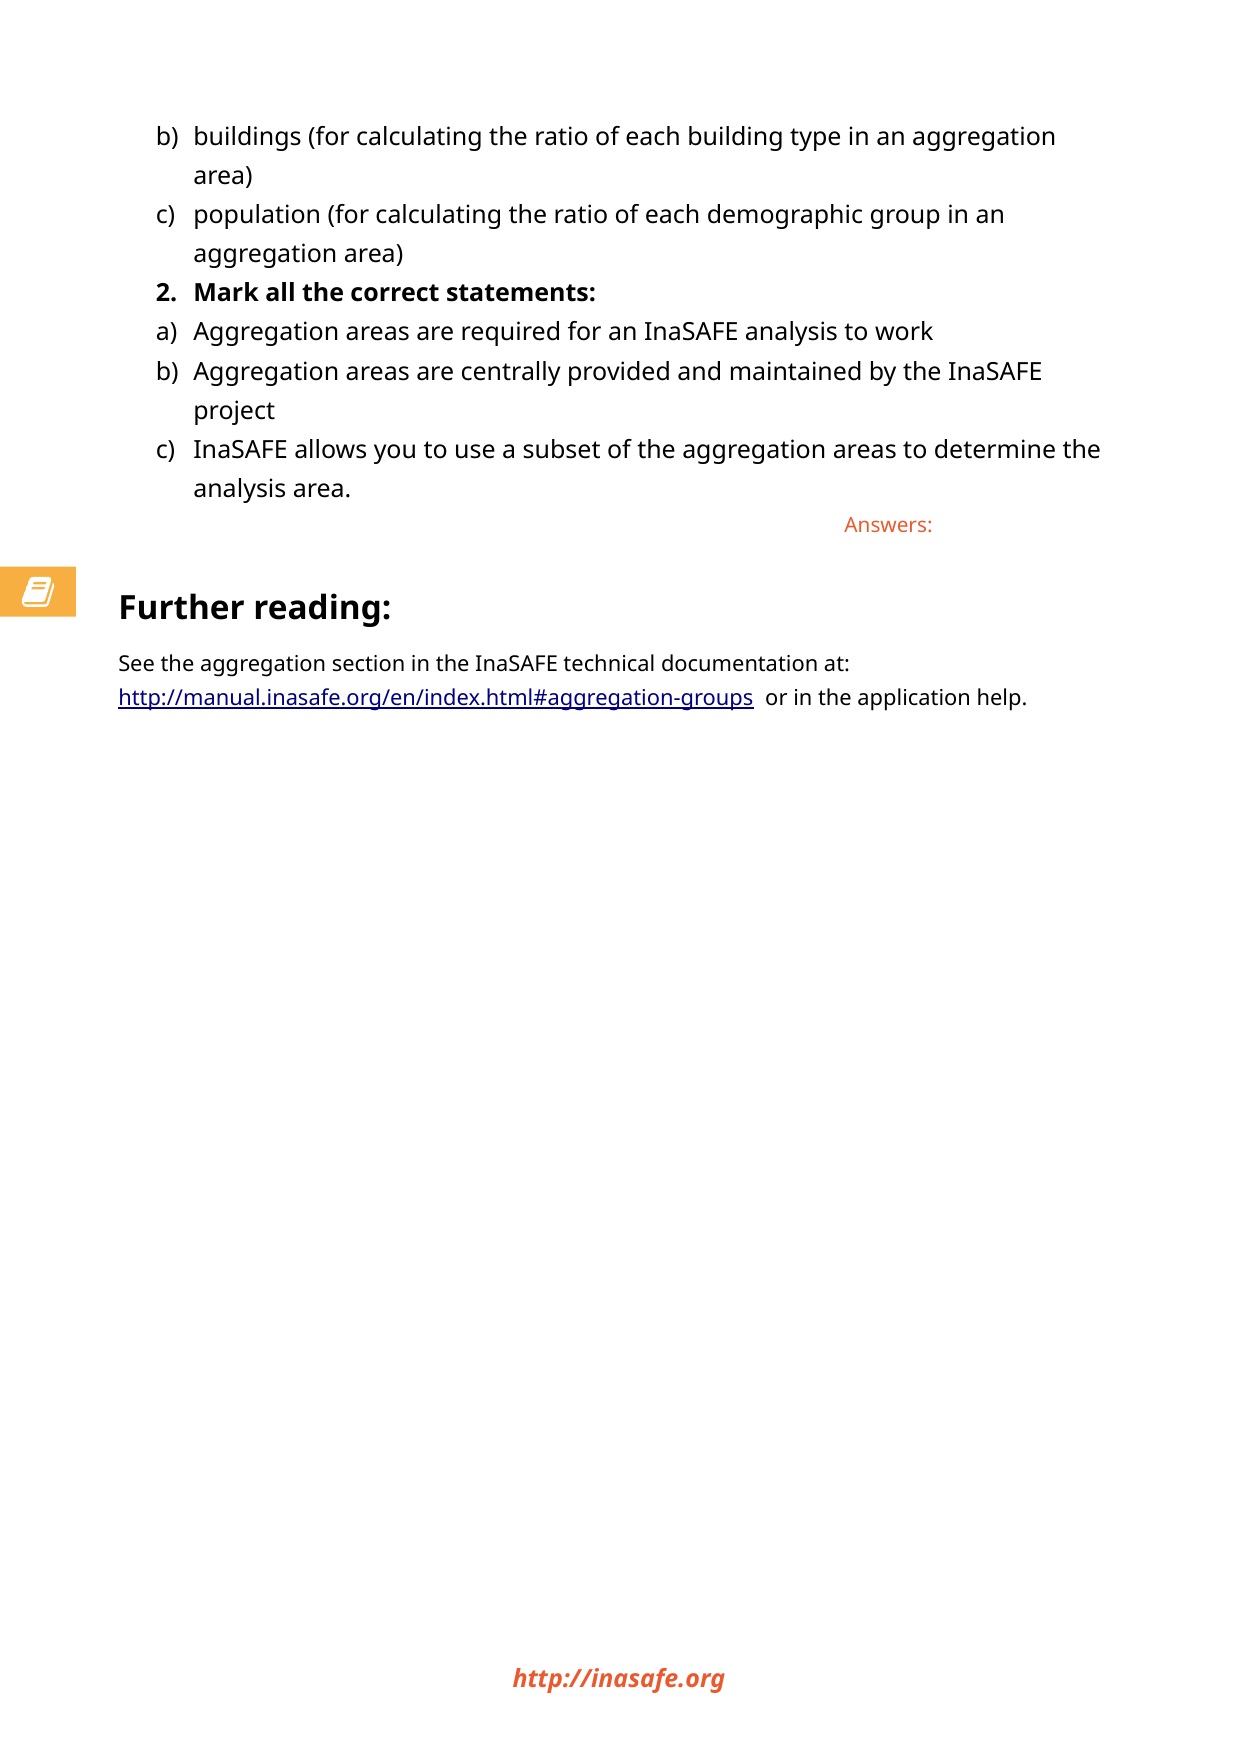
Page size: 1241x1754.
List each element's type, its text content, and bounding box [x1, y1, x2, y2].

subtitle Further reading: [118, 584, 1122, 629]
list population (for calculating the ratio of each demographic group in an aggregation area) [156, 196, 1122, 270]
list buildings (for calculating the ratio of each building type in an aggregation area) [156, 118, 1122, 191]
list Aggregation areas are centrally provided and maintained by the InaSAFE project [156, 353, 1122, 426]
text Answers: [118, 510, 1122, 538]
list Mark all the correct statements: [156, 275, 1122, 309]
list InaSAFE allows you to use a subset of the aggregation areas to determine the analysis area. [156, 431, 1122, 505]
text See the aggregation section in the InaSAFE technical documentation at: http://manual.inasafe.org/en/index.html#aggregation-groups or in the application help. [118, 648, 1122, 712]
list Aggregation areas are required for an InaSAFE analysis to work [156, 314, 1122, 348]
